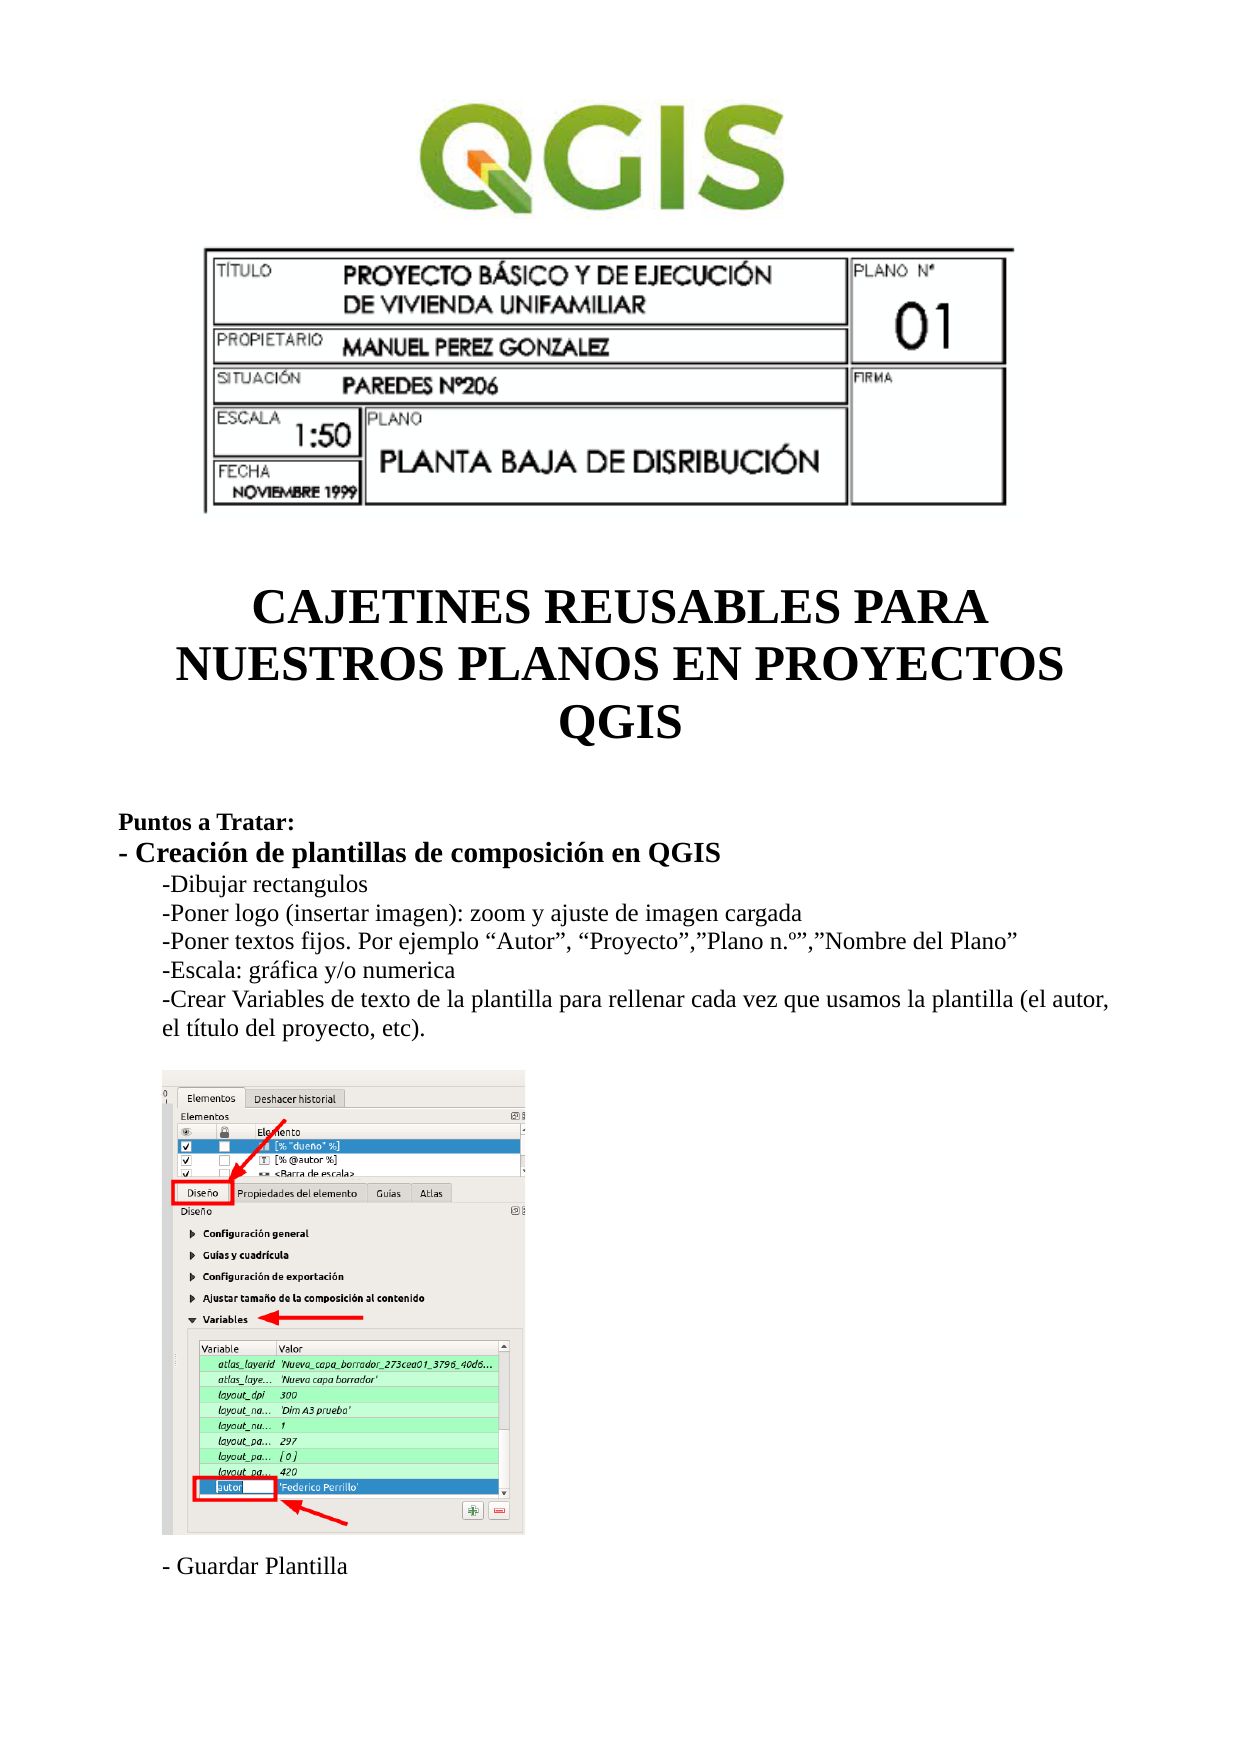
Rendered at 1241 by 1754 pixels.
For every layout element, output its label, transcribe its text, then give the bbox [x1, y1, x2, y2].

text -Dibujar rectangulos [162, 869, 1122, 898]
text CAJETINES REUSABLES PARA NUESTROS PLANOS EN PROYECTOS QGIS [118, 577, 1122, 749]
text -Poner textos fijos. Por ejemplo “Autor”, “Proyecto”,”Plano n.º”,”Nombre del Plano” [162, 926, 1122, 955]
text -Crear Variables de texto de la plantilla para rellenar cada vez que usamos la plantilla (el autor, el título del proyecto, etc). [162, 984, 1122, 1041]
text -Poner logo (insertar imagen): zoom y ajuste de imagen cargada [162, 898, 1122, 926]
text Puntos a Tratar: [118, 807, 1122, 835]
text - Guardar Plantilla [162, 1551, 1122, 1580]
text - Creación de plantillas de composición en QGIS [118, 835, 1122, 869]
picture [161, 1070, 525, 1535]
picture [416, 99, 788, 219]
picture [190, 236, 1030, 520]
text -Escala: gráfica y/o numerica [162, 955, 1122, 984]
